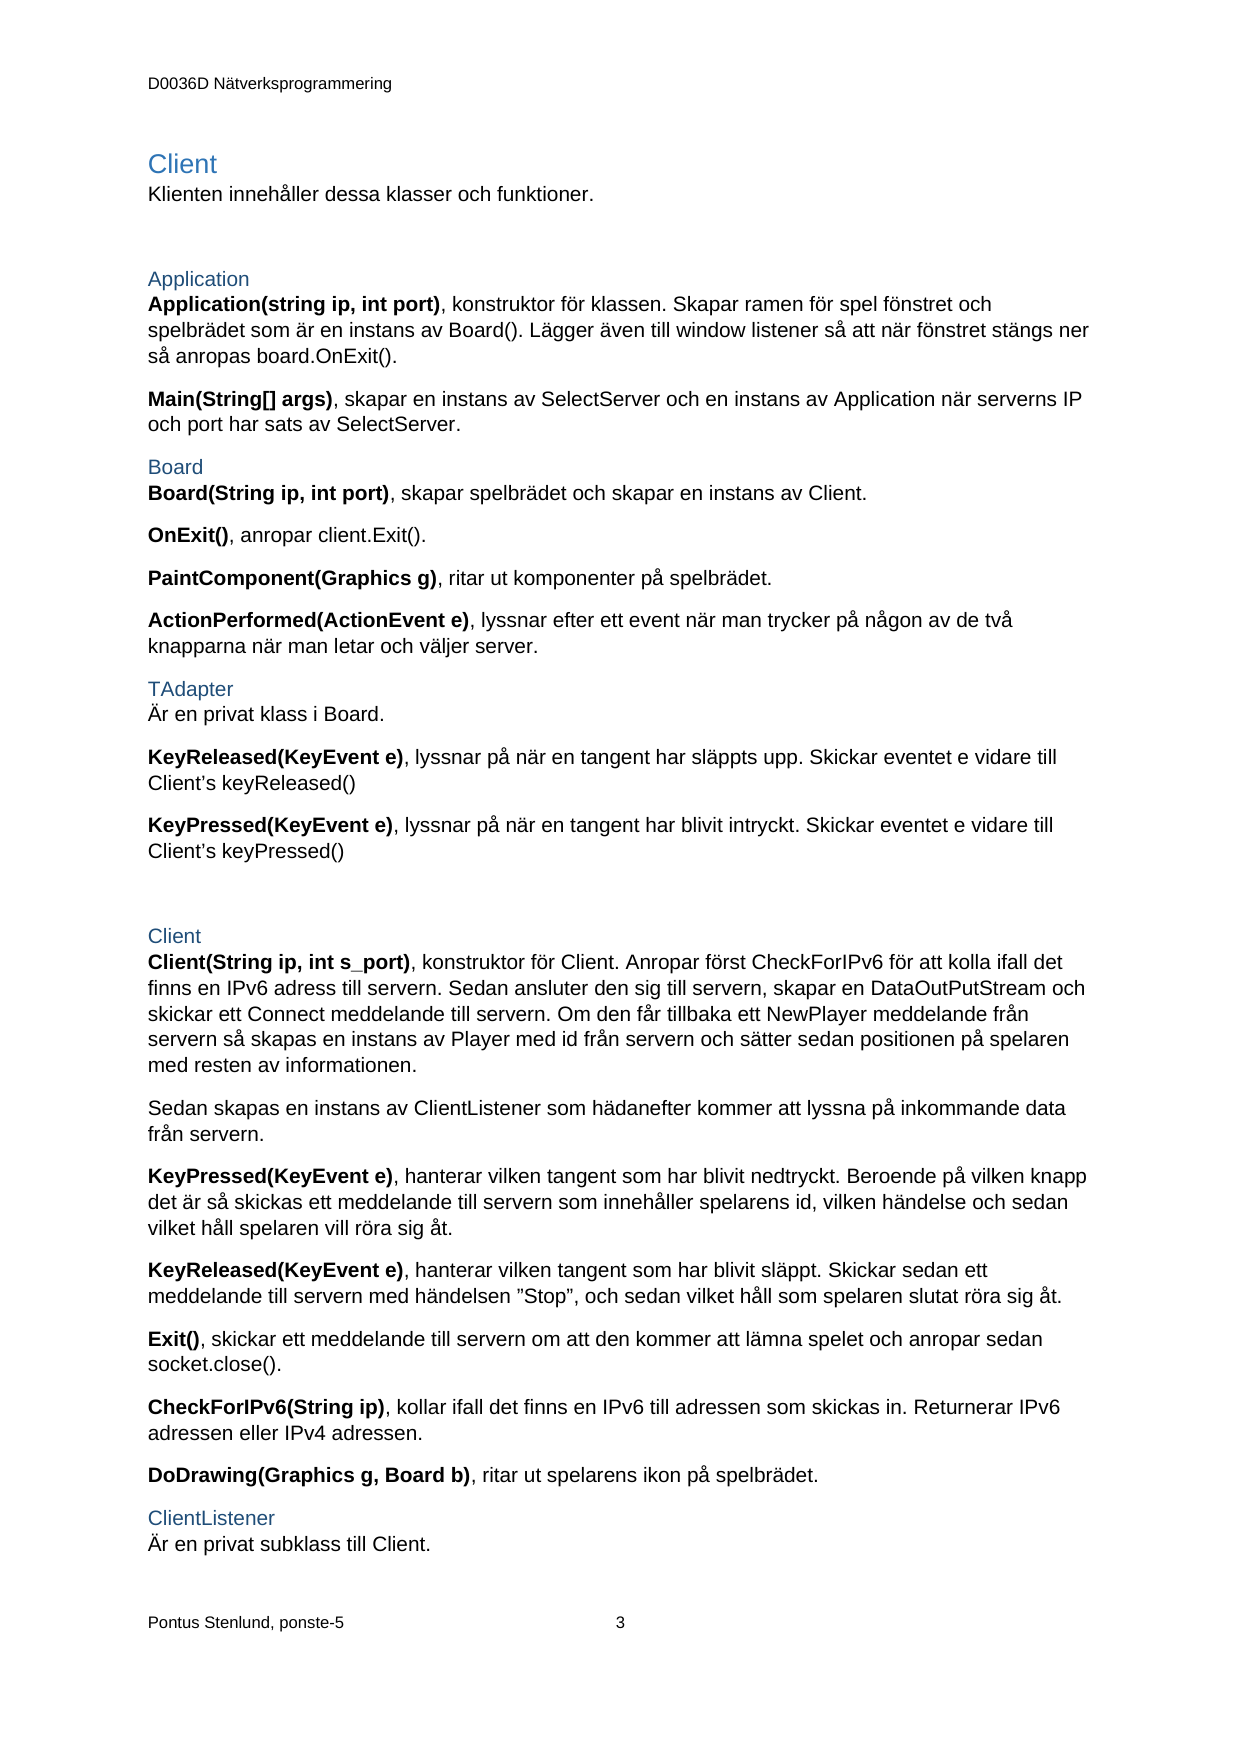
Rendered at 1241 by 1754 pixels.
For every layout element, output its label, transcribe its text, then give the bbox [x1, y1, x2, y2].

text DoDrawing(Graphics g, Board b), ritar ut spelarens ikon på spelbrädet. [148, 1463, 1093, 1487]
text OnExit(), anropar client.Exit(). [148, 523, 1093, 547]
text KeyReleased(KeyEvent e), lyssnar på när en tangent har släppts upp. Skickar eventet e vidare till Client’s keyReleased() [148, 745, 1093, 794]
text Board(String ip, int port), skapar spelbrädet och skapar en instans av Client. [148, 481, 1093, 504]
subtitle TAdapter [148, 676, 1093, 700]
text Klienten innehåller dessa klasser och funktioner. [148, 181, 1093, 205]
text KeyPressed(KeyEvent e), hanterar vilken tangent som har blivit nedtryckt. Beroende på vilken knapp det är så skickas ett meddelande till servern som innehåller spelarens id, vilken händelse och sedan vilket håll spelaren vill röra sig åt. [148, 1164, 1093, 1239]
text Client(String ip, int s_port), konstruktor för Client. Anropar först CheckForIPv6 för att kolla ifall det finns en IPv6 adress till servern. Sedan ansluter den sig till servern, skapar en DataOutPutStream och skickar ett Connect meddelande till servern. Om den får tillbaka ett NewPlayer meddelande från servern så skapas en instans av Player med id från servern och sätter sedan positionen på spelaren med resten av informationen. [148, 950, 1093, 1077]
subtitle Application [148, 266, 1093, 290]
text PaintComponent(Graphics g), ritar ut komponenter på spelbrädet. [148, 566, 1093, 589]
text ActionPerformed(ActionEvent e), lyssnar efter ett event när man trycker på någon av de två knapparna när man letar och väljer server. [148, 608, 1093, 658]
text Sedan skapas en instans av ClientListener som hädanefter kommer att lyssna på inkommande data från servern. [148, 1096, 1093, 1145]
subtitle ClientListener [148, 1506, 1093, 1529]
text KeyPressed(KeyEvent e), lyssnar på när en tangent har blivit intryckt. Skickar eventet e vidare till Client’s keyPressed() [148, 813, 1093, 863]
subtitle Client [148, 148, 1093, 179]
text Application(string ip, int port), konstruktor för klassen. Skapar ramen för spel fönstret och spelbrädet som är en instans av Board(). Lägger även till window listener så att när fönstret stängs ner så anropas board.OnExit(). [148, 292, 1093, 368]
text Exit(), skickar ett meddelande till servern om att den kommer att lämna spelet och anropar sedan socket.close(). [148, 1326, 1093, 1376]
text KeyReleased(KeyEvent e), hanterar vilken tangent som har blivit släppt. Skickar sedan ett meddelande till servern med händelsen ”Stop”, och sedan vilket håll som spelaren slutat röra sig åt. [148, 1258, 1093, 1308]
text Är en privat subklass till Client. [148, 1531, 1093, 1555]
text CheckForIPv6(String ip), kollar ifall det finns en IPv6 till adressen som skickas in. Returnerar IPv6 adressen eller IPv4 adressen. [148, 1395, 1093, 1444]
subtitle Client [148, 924, 1093, 948]
subtitle Board [148, 455, 1093, 479]
text Main(String[] args), skapar en instans av SelectServer och en instans av Application när serverns IP och port har sats av SelectServer. [148, 386, 1093, 436]
text Är en privat klass i Board. [148, 702, 1093, 726]
